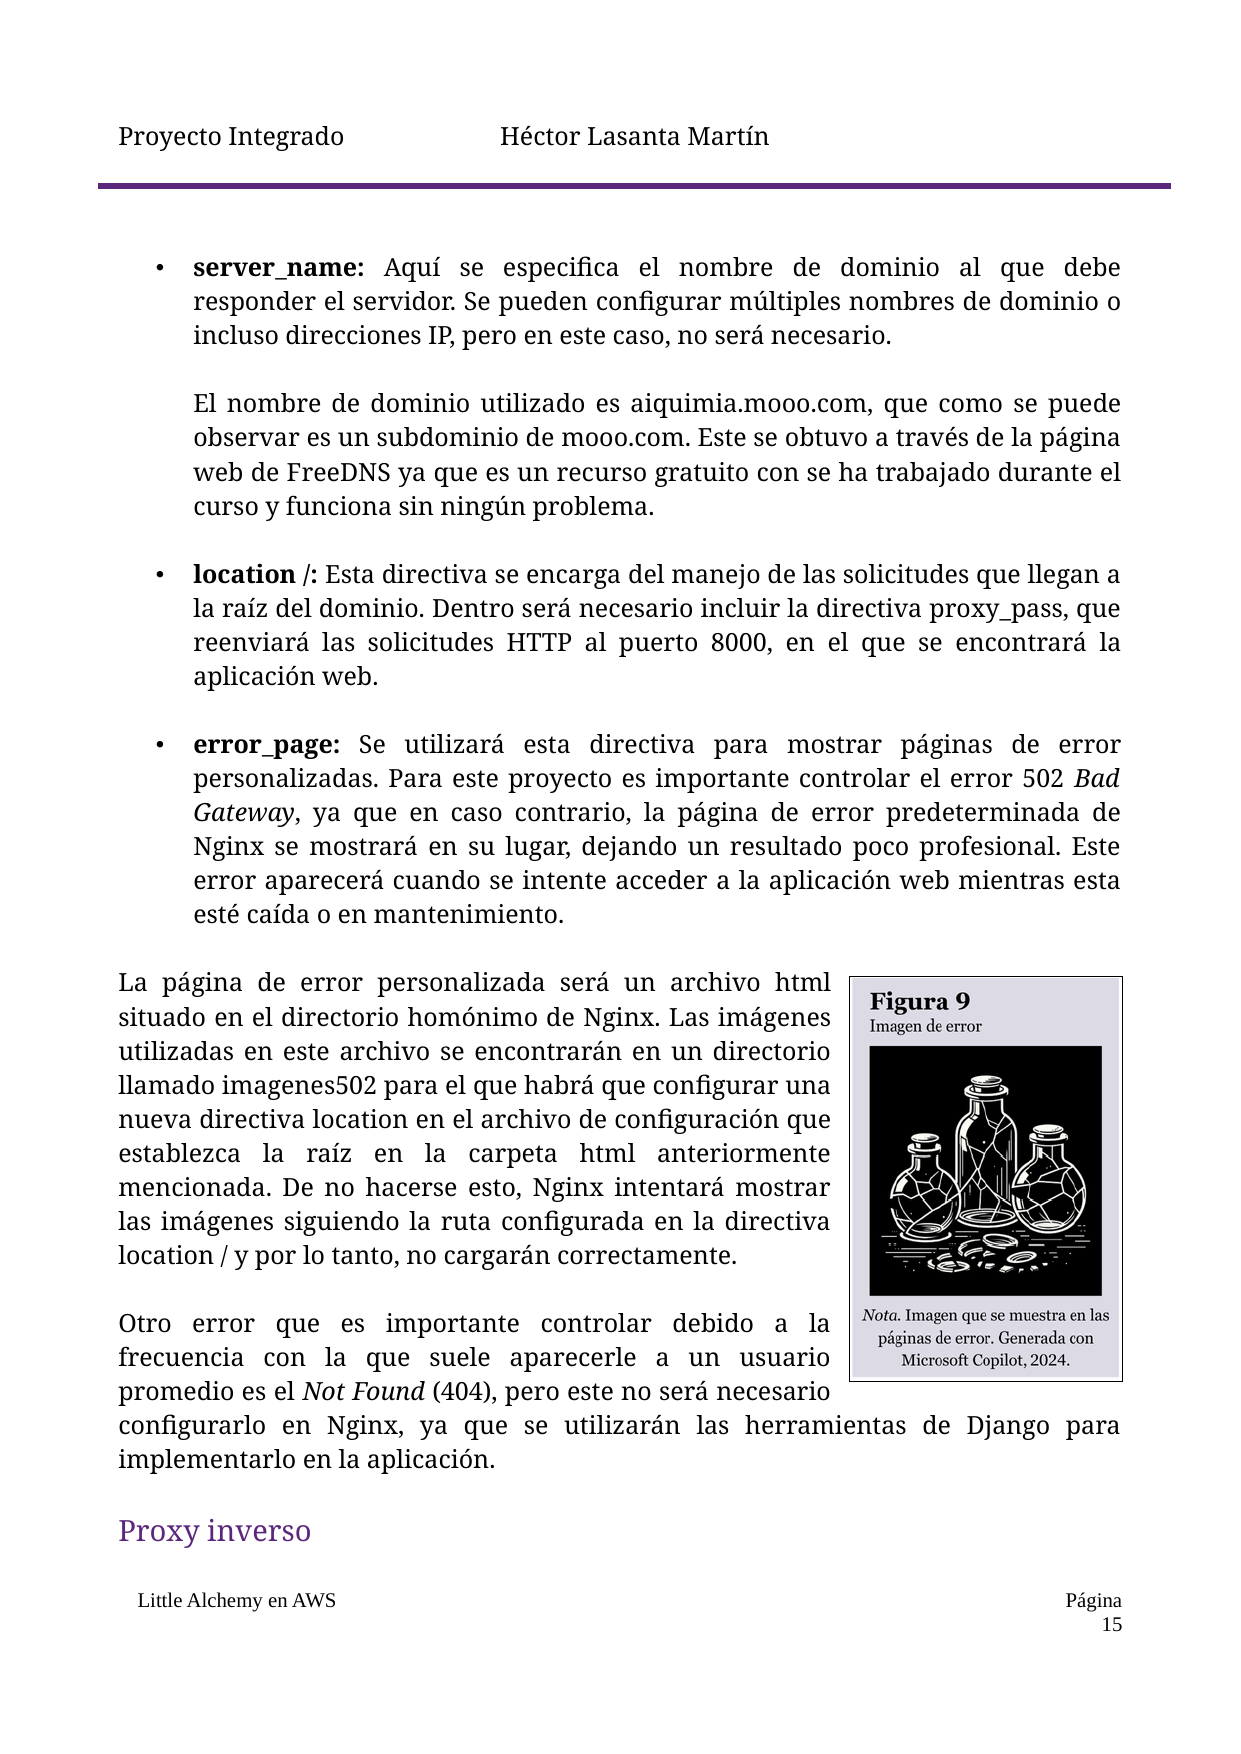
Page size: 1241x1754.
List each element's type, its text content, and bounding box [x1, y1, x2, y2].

picture [852, 978, 1119, 1379]
list El nombre de dominio utilizado es aiquimia.mooo.com, que como se puede observar es un subdominio de mooo.com. Este se obtuvo a través de la página web de FreeDNS ya que es un recurso gratuito con se ha trabajado durante el curso y funciona sin ningún problema. [156, 386, 1122, 522]
text La página de error personalizada será un archivo html situado en el directorio homónimo de Nginx. Las imágenes utilizadas en este archivo se encontrarán en un directorio llamado imagenes502 para el que habrá que configurar una nueva directiva location en el archivo de configuración que establezca la raíz en la carpeta html anteriormente mencionada. De no hacerse esto, Nginx intentará mostrar las imágenes siguiendo la ruta configurada en la directiva location / y por lo tanto, no cargarán correctamente. [118, 965, 1122, 1272]
text [850, 977, 1122, 1381]
text Otro error que es importante controlar debido a la frecuencia con la que suele aparecerle a un usuario promedio es el Not Found (404), pero este no será necesario configurarlo en Nginx, ya que se utilizarán las herramientas de Django para implementarlo en la aplicación. [118, 1306, 1122, 1476]
list location /: Esta directiva se encarga del manejo de las solicitudes que llegan a la raíz del dominio. Dentro será necesario incluir la directiva proxy_pass, que reenviará las solicitudes HTTP al puerto 8000, en el que se encontrará la aplicación web. [156, 556, 1122, 693]
text Proxy inverso [118, 1510, 1122, 1550]
list server_name: Aquí se especifica el nombre de dominio al que debe responder el servidor. Se pueden configurar múltiples nombres de dominio o incluso direcciones IP, pero en este caso, no será necesario. [156, 250, 1122, 352]
list error_page: Se utilizará esta directiva para mostrar páginas de error personalizadas. Para este proyecto es importante controlar el error 502 Bad Gateway, ya que en caso contrario, la página de error predeterminada de Nginx se mostrará en su lugar, dejando un resultado poco profesional. Este error aparecerá cuando se intente acceder a la aplicación web mientras esta esté caída o en mantenimiento. [156, 727, 1122, 931]
